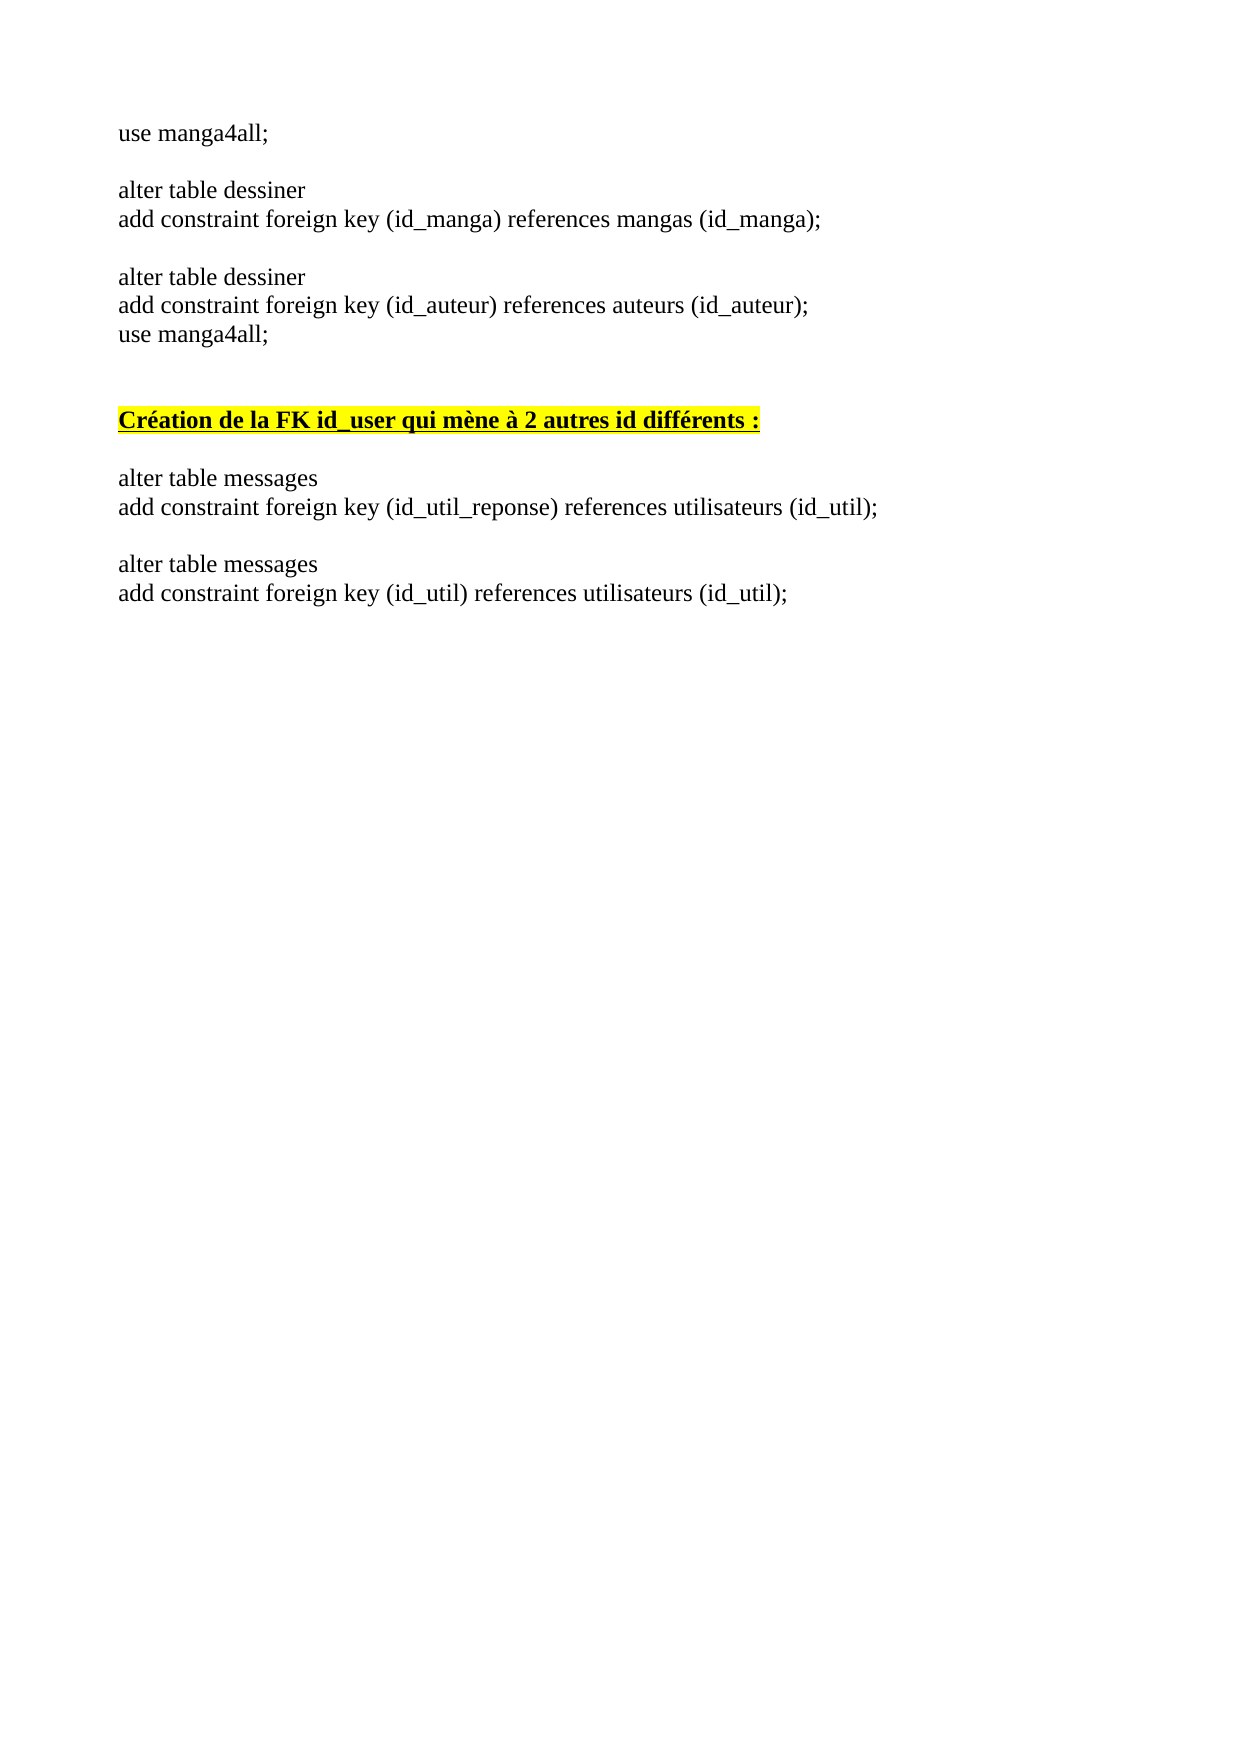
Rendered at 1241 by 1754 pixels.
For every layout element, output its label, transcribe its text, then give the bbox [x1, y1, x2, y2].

text use manga4all; [118, 319, 1122, 406]
text alter table messages add constraint foreign key (id_util_reponse) references utilisateurs (id_util); alter table messages add constraint foreign key (id_util) references utilisateurs (id_util); [118, 463, 1122, 607]
text use manga4all; alter table dessiner add constraint foreign key (id_manga) references mangas (id_manga); alter table dessiner add constraint foreign key (id_auteur) references auteurs (id_auteur); [118, 118, 1122, 319]
text Création de la FK id_user qui mène à 2 autres id différents : [118, 406, 1122, 434]
